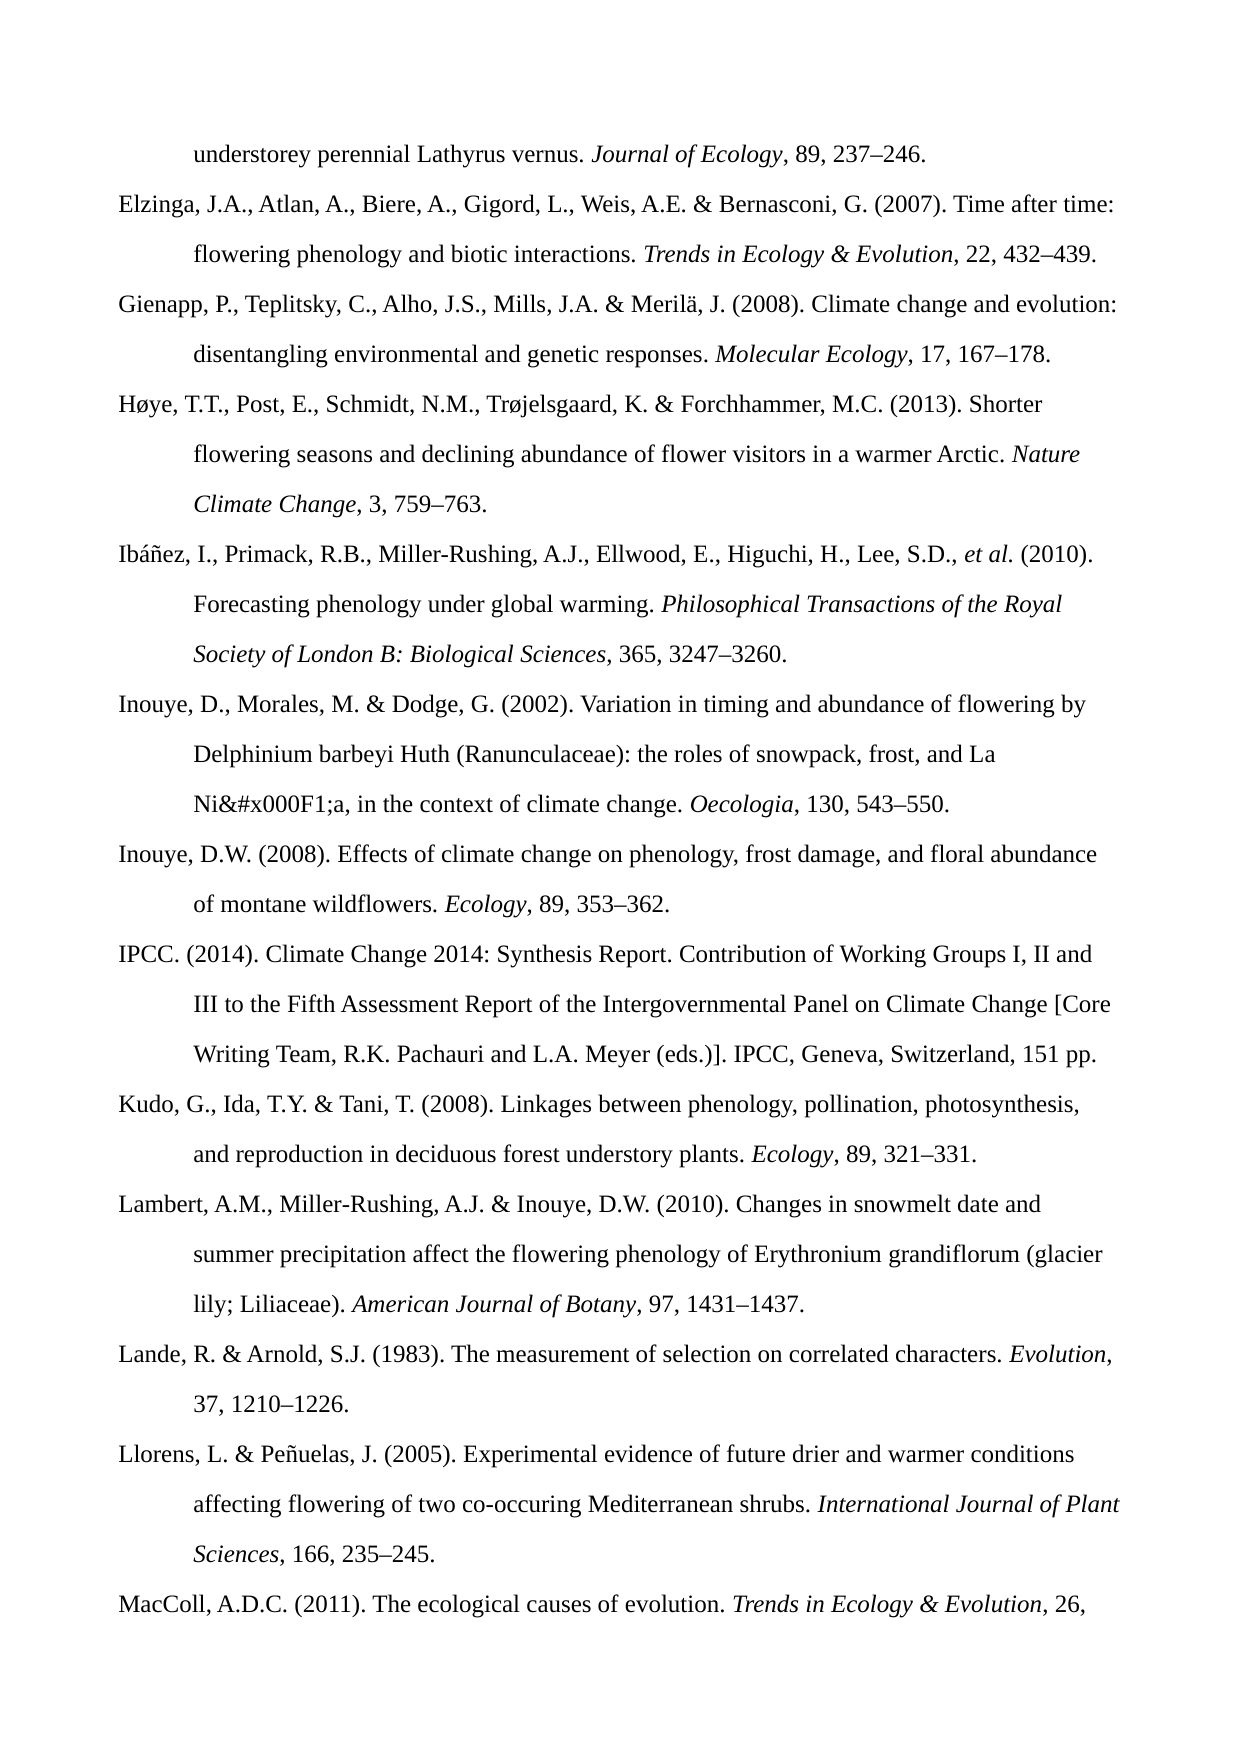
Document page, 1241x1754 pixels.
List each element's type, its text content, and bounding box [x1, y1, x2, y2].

text Inouye, D.W. (2008). Effects of climate change on phenology, frost damage, and floral abundance of montane wildflowers. Ecology, 89, 353–362. [118, 818, 1122, 918]
text Llorens, L. & Peñuelas, J. (2005). Experimental evidence of future drier and warmer conditions affecting flowering of two co-occuring Mediterranean shrubs. International Journal of Plant Sciences, 166, 235–245. [118, 1418, 1122, 1568]
text Elzinga, J.A., Atlan, A., Biere, A., Gigord, L., Weis, A.E. & Bernasconi, G. (2007). Time after time: flowering phenology and biotic interactions. Trends in Ecology & Evolution, 22, 432–439. [118, 168, 1122, 268]
text Kudo, G., Ida, T.Y. & Tani, T. (2008). Linkages between phenology, pollination, photosynthesis, and reproduction in deciduous forest understory plants. Ecology, 89, 321–331. [118, 1068, 1122, 1168]
text Inouye, D., Morales, M. & Dodge, G. (2002). Variation in timing and abundance of flowering by Delphinium barbeyi Huth (Ranunculaceae): the roles of snowpack, frost, and La Ni&#x000F1;a, in the context of climate change. Oecologia, 130, 543–550. [118, 668, 1122, 818]
text IPCC. (2014). Climate Change 2014: Synthesis Report. Contribution of Working Groups I, II and III to the Fifth Assessment Report of the Intergovernmental Panel on Climate Change [Core Writing Team, R.K. Pachauri and L.A. Meyer (eds.)]. IPCC, Geneva, Switzerland, 151 pp. [118, 918, 1122, 1068]
text Lambert, A.M., Miller‐Rushing, A.J. & Inouye, D.W. (2010). Changes in snowmelt date and summer precipitation affect the flowering phenology of Erythronium grandiflorum (glacier lily; Liliaceae). American Journal of Botany, 97, 1431–1437. [118, 1168, 1122, 1318]
text Ibáñez, I., Primack, R.B., Miller-Rushing, A.J., Ellwood, E., Higuchi, H., Lee, S.D., et al. (2010). Forecasting phenology under global warming. Philosophical Transactions of the Royal Society of London B: Biological Sciences, 365, 3247–3260. [118, 518, 1122, 668]
text Gienapp, P., Teplitsky, C., Alho, J.S., Mills, J.A. & Merilä, J. (2008). Climate change and evolution: disentangling environmental and genetic responses. Molecular Ecology, 17, 167–178. [118, 268, 1122, 368]
text Høye, T.T., Post, E., Schmidt, N.M., Trøjelsgaard, K. & Forchhammer, M.C. (2013). Shorter flowering seasons and declining abundance of flower visitors in a warmer Arctic. Nature Climate Change, 3, 759–763. [118, 368, 1122, 518]
text understorey perennial Lathyrus vernus. Journal of Ecology, 89, 237–246. [118, 118, 1122, 168]
text MacColl, A.D.C. (2011). The ecological causes of evolution. Trends in Ecology & Evolution, 26, [118, 1568, 1122, 1618]
text Lande, R. & Arnold, S.J. (1983). The measurement of selection on correlated characters. Evolution, 37, 1210–1226. [118, 1318, 1122, 1418]
